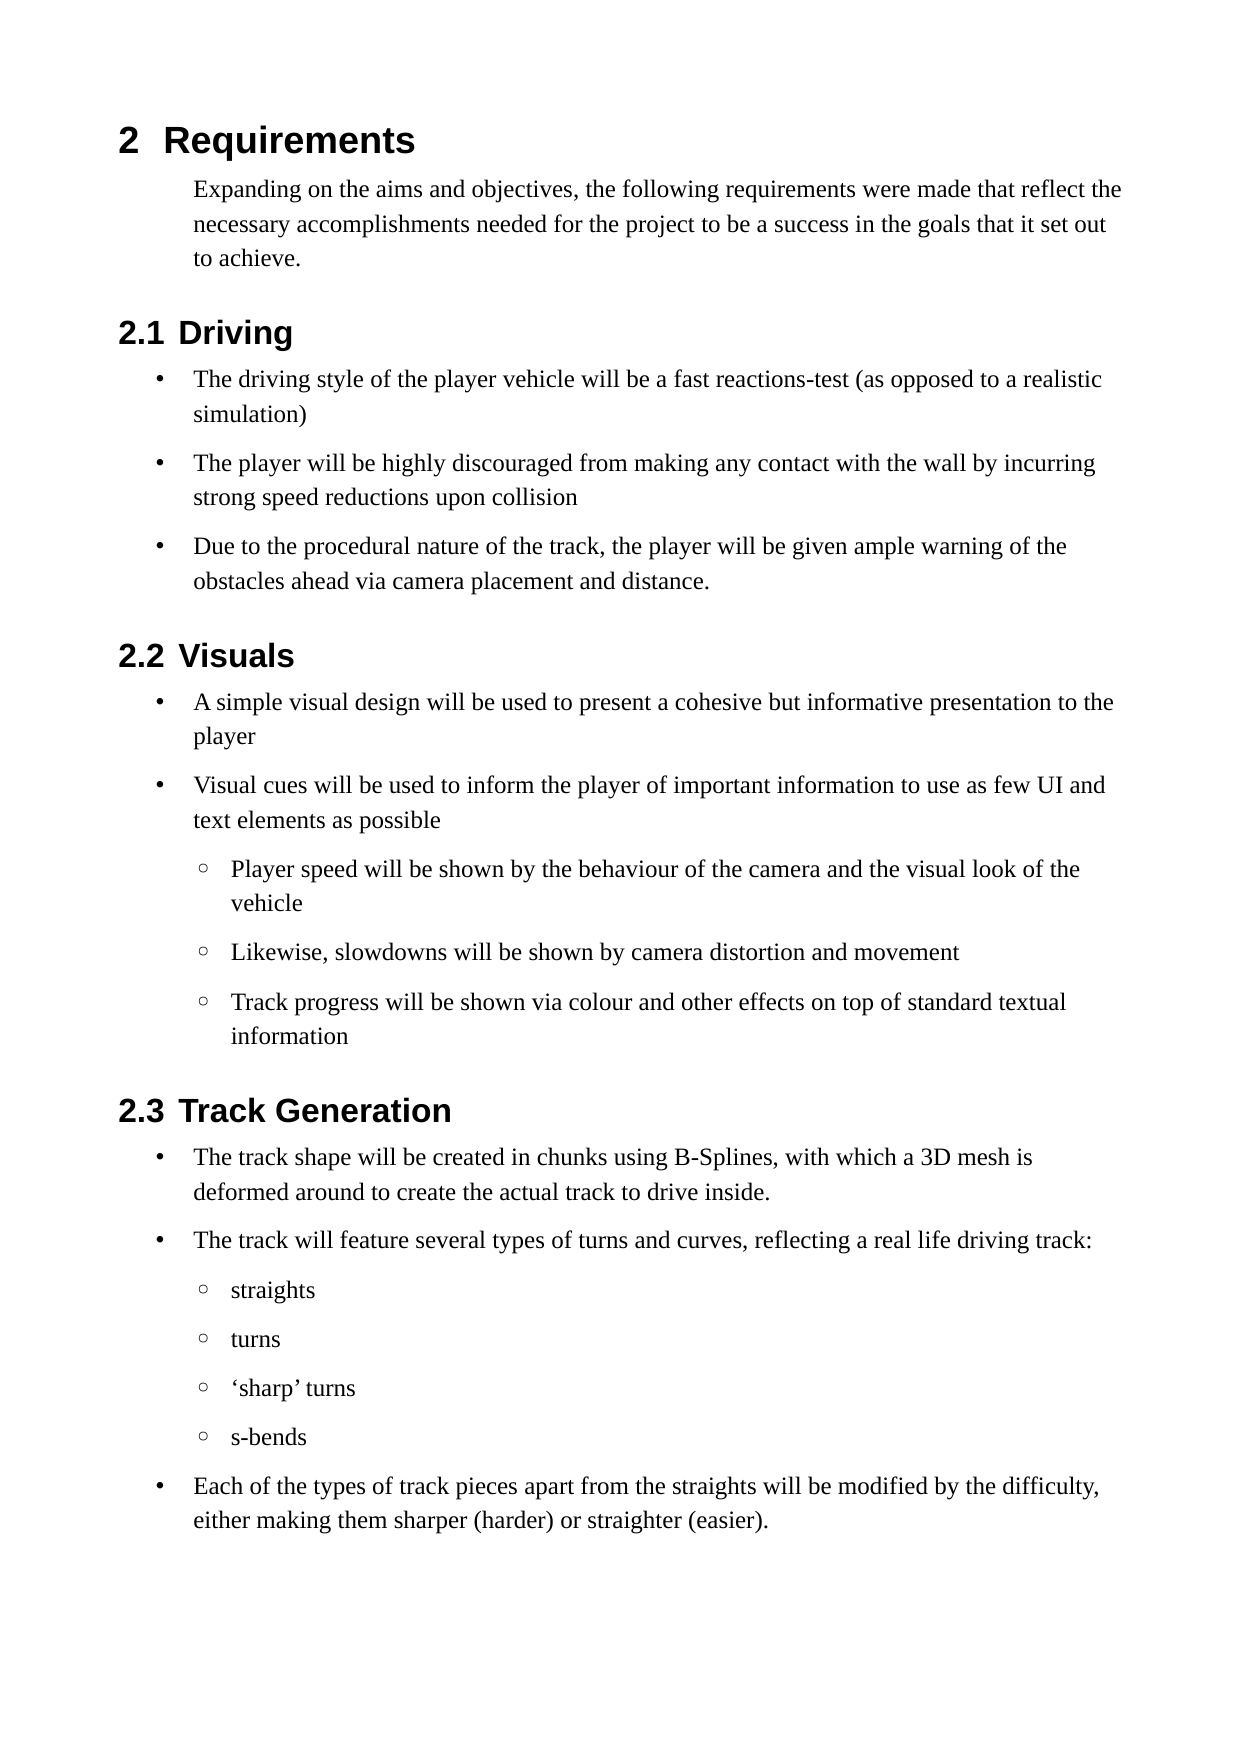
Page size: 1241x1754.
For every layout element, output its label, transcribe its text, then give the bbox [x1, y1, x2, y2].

list Player speed will be shown by the behaviour of the camera and the visual look of the vehicle [193, 854, 1122, 917]
list The driving style of the player vehicle will be a fast reactions-test (as opposed to a realistic simulation) [156, 364, 1122, 427]
list Likewise, slowdowns will be shown by camera distortion and movement [193, 937, 1122, 966]
list Expanding on the aims and objectives, the following requirements were made that reflect the necessary accomplishments needed for the project to be a success in the goals that it set out to achieve. [156, 174, 1122, 272]
subtitle Track Generation [118, 1091, 1122, 1129]
subtitle Driving [118, 313, 1122, 352]
list A simple visual design will be used to present a cohesive but informative presentation to the player [156, 687, 1122, 750]
list Visual cues will be used to inform the player of important information to use as few UI and text elements as possible [156, 770, 1122, 834]
list ‘sharp’ turns [193, 1373, 1122, 1402]
subtitle Visuals [118, 636, 1122, 674]
list straights [193, 1275, 1122, 1303]
list s-bends [193, 1422, 1122, 1451]
list turns [193, 1324, 1122, 1352]
list The track will feature several types of turns and curves, reflecting a real life driving track: [156, 1226, 1122, 1254]
list The player will be highly discouraged from making any contact with the wall by incurring strong speed reductions upon collision [156, 448, 1122, 511]
list Each of the types of track pieces apart from the straights will be modified by the difficulty, either making them sharper (harder) or straighter (easier). [156, 1471, 1122, 1534]
list Track progress will be shown via colour and other effects on top of standard textual information [193, 987, 1122, 1050]
subtitle Requirements [118, 118, 1122, 162]
list Due to the procedural nature of the track, the player will be given ample warning of the obstacles ahead via camera placement and distance. [156, 531, 1122, 594]
list The track shape will be created in chunks using B-Splines, with which a 3D mesh is deformed around to create the actual track to drive inside. [156, 1142, 1122, 1205]
